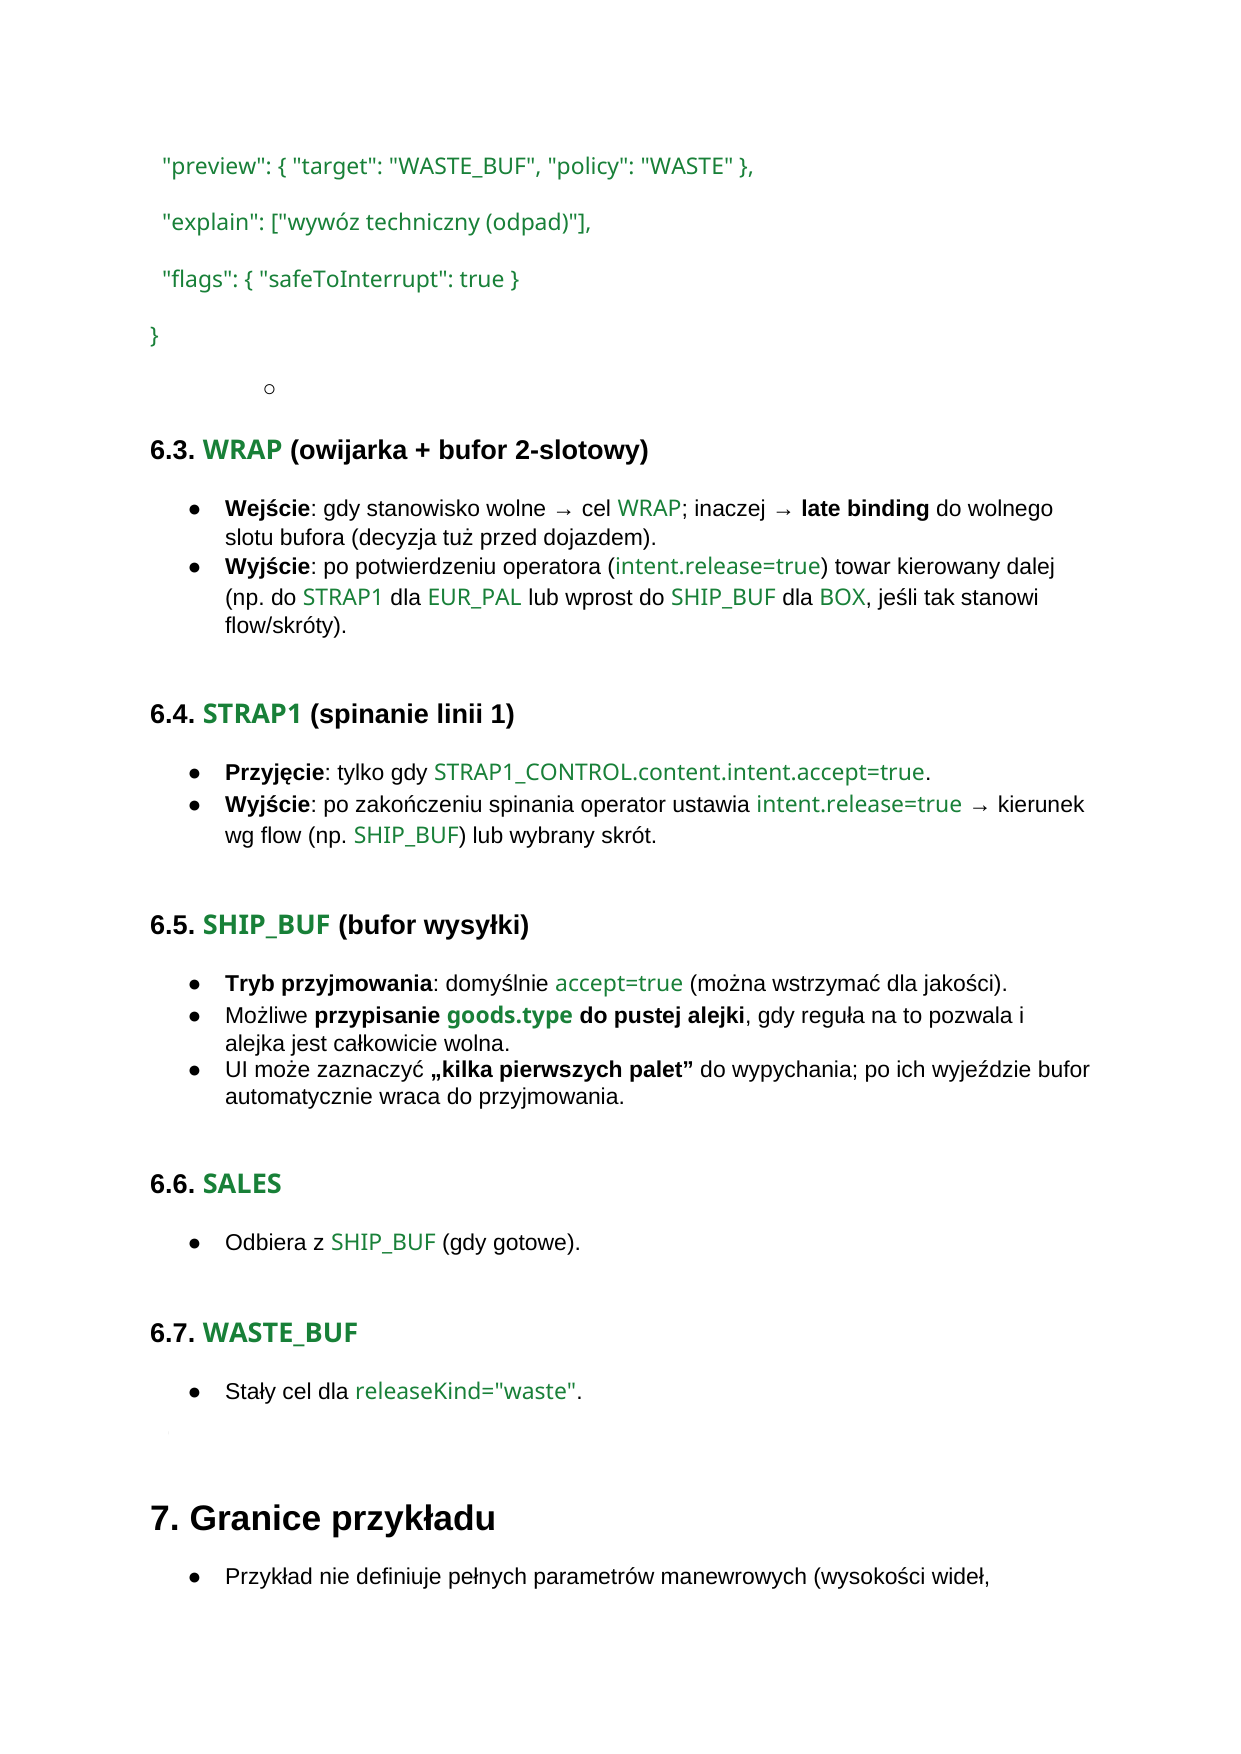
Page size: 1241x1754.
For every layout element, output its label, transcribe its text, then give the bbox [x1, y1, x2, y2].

list Tryb przyjmowania: domyślnie accept=true (można wstrzymać dla jakości). [187, 967, 1090, 999]
subtitle 6.7. WASTE_BUF [150, 1313, 1090, 1350]
subtitle 6.6. SALES [150, 1164, 1090, 1201]
list Wyjście: po zakończeniu spinania operator ustawia intent.release=true → kierunek wg flow (np. SHIP_BUF) lub wybrany skrót. [187, 787, 1090, 876]
text } [150, 319, 1090, 350]
subtitle 6.4. STRAP1 (spinanie linii 1) [150, 694, 1090, 731]
list Stały cel dla releaseKind="waste". [187, 1375, 1090, 1406]
text "flags": { "safeToInterrupt": true } [150, 262, 1090, 294]
list Odbiera z SHIP_BUF (gdy gotowe). [187, 1226, 1090, 1284]
list Wejście: gdy stanowisko wolne → cel WRAP; inaczej → late binding do wolnego slotu bufora (decyzja tuż przed dojazdem). [187, 492, 1090, 550]
list Możliwe przypisanie goods.type do pustej alejki, gdy reguła na to pozwala i alejka jest całkowicie wolna. [187, 999, 1090, 1056]
list Wyjście: po potwierdzeniu operatora (intent.release=true) towar kierowany dalej (np. do STRAP1 dla EUR_PAL lub wprost do SHIP_BUF dla BOX, jeśli tak stanowi flow/skróty). [187, 550, 1090, 665]
text "explain": ["wywóz techniczny (odpad)"], [150, 206, 1090, 237]
list Przykład nie definiuje pełnych parametrów manewrowych (wysokości wideł, [187, 1563, 1090, 1589]
subtitle 7. Granice przykładu [150, 1497, 1090, 1538]
subtitle 6.5. SHIP_BUF (bufor wysyłki) [150, 906, 1090, 942]
list UI może zaznaczyć „kilka pierwszych palet” do wypychania; po ich wyjeździe bufor automatycznie wraca do przyjmowania. [187, 1056, 1090, 1135]
text "preview": { "target": "WASTE_BUF", "policy": "WASTE" }, [150, 150, 1090, 181]
subtitle 6.3. WRAP (owijarka + bufor 2-slotowy) [150, 431, 1090, 467]
list Przyjęcie: tylko gdy STRAP1_CONTROL.content.intent.accept=true. [187, 756, 1090, 787]
